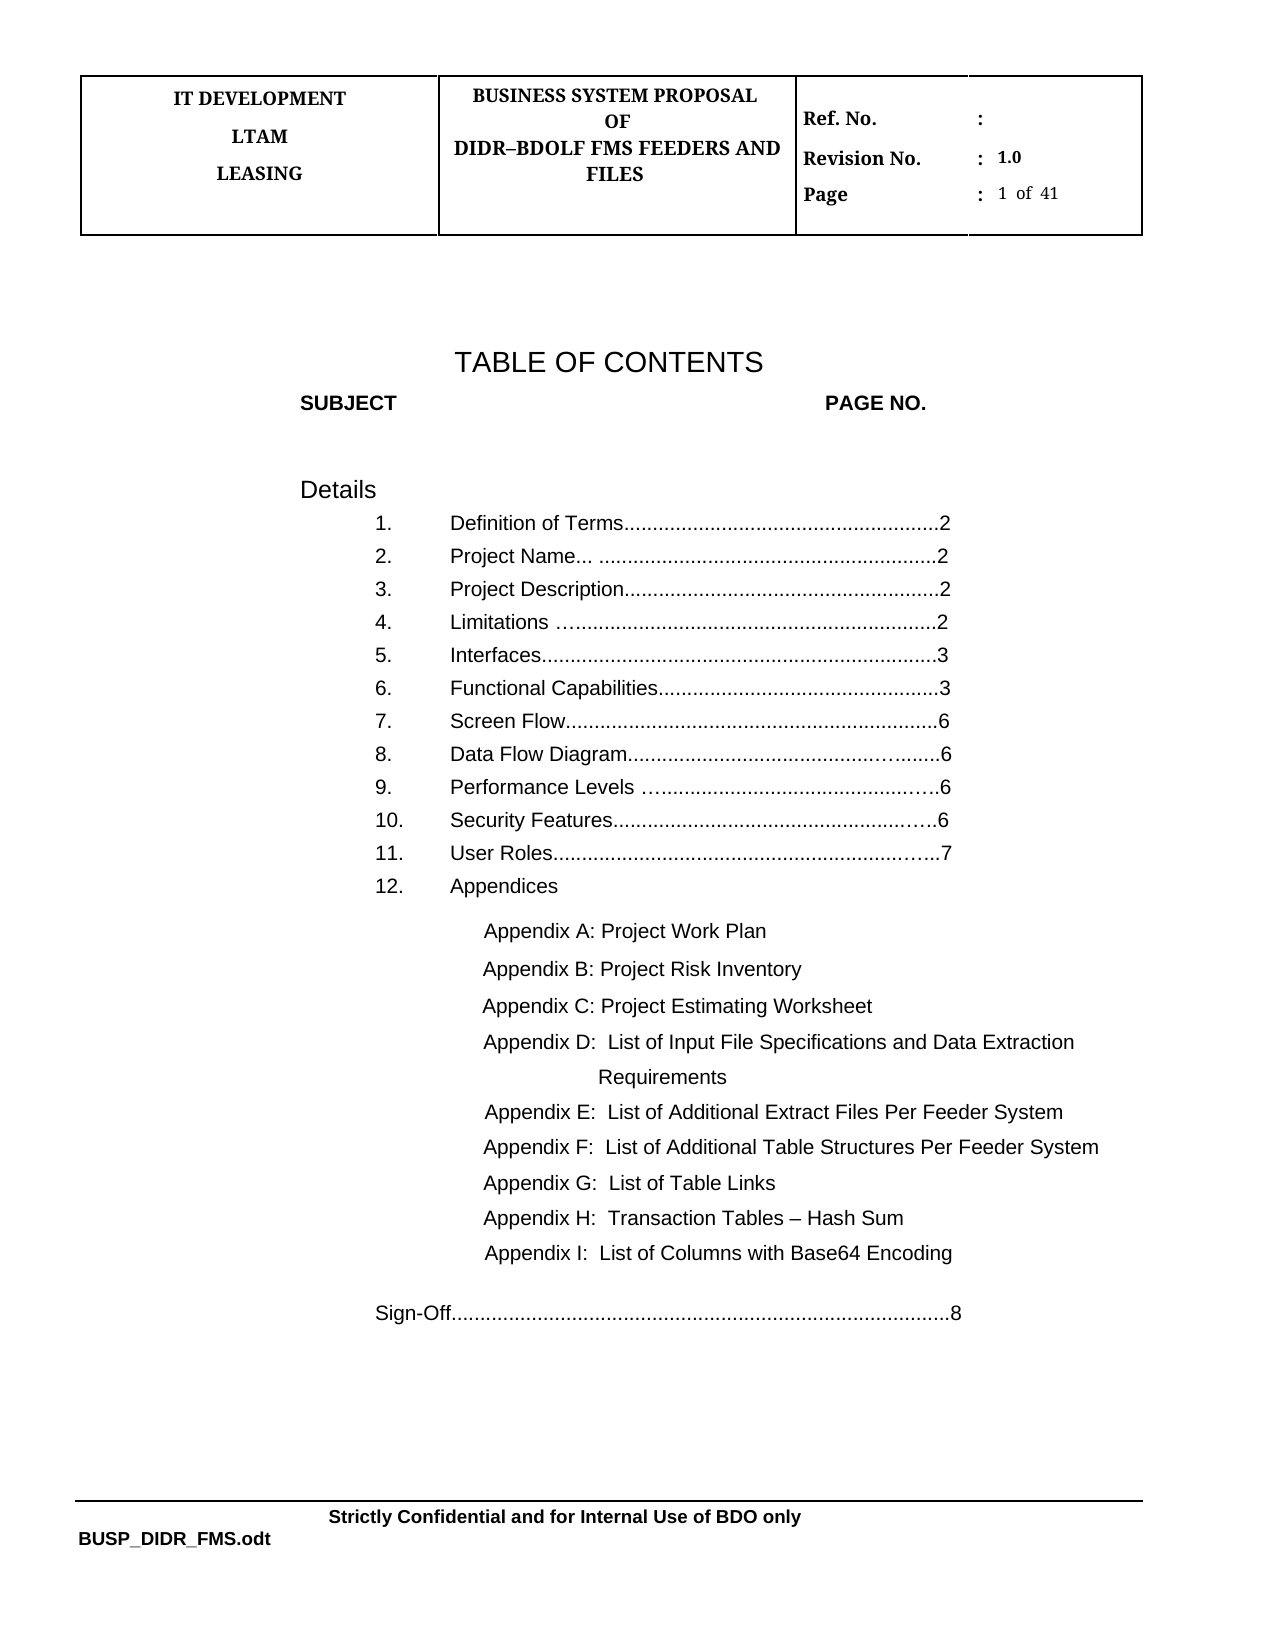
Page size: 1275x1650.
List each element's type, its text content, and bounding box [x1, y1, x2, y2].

text Appendix D: List of Input File Specifications and Data Extraction [346, 1030, 1143, 1054]
text Appendix I: List of Columns with Base64 Encoding [346, 1242, 1143, 1265]
list Appendices [337, 867, 1143, 900]
list Interfaces.....................................................................3 [337, 636, 1143, 669]
subtitle TABLE OF CONTENTS [75, 346, 1143, 379]
list Definition of Terms.......................................................2 [375, 504, 1143, 537]
text Appendix E: List of Additional Extract Files Per Feeder System [346, 1101, 1143, 1124]
list Performance Levels …...........................................…..6 [337, 768, 1143, 801]
list Project Description.......................................................2 [337, 570, 1143, 603]
list Project Name... ...........................................................2 [337, 537, 1143, 570]
text Appendix F: List of Additional Table Structures Per Feeder System [346, 1136, 1143, 1159]
list User Roles.............................................................…...7 [337, 834, 1143, 867]
text Appendix H: Transaction Tables – Hash Sum [346, 1206, 1143, 1230]
text Appendix A: Project Work Plan [484, 912, 1143, 945]
list Appendix B: Project Risk Inventory [104, 957, 1143, 982]
list Limitations …...............................................................2 [337, 603, 1143, 636]
text SUBJECT PAGE NO. [104, 391, 1143, 414]
list Data Flow Diagram...........................................…........6 [337, 735, 1143, 768]
text Requirements [346, 1066, 1143, 1089]
list Functional Capabilities.................................................3 [337, 669, 1143, 702]
list Screen Flow.................................................................6 [337, 702, 1143, 735]
text Appendix G: List of Table Links [346, 1171, 1143, 1194]
text Sign-Off.......................................................................................8 [346, 1302, 1143, 1325]
text Details [300, 476, 1143, 504]
text Appendix C: Project Estimating Worksheet [346, 994, 1143, 1018]
list Security Features...................................................…..6 [337, 801, 1143, 834]
